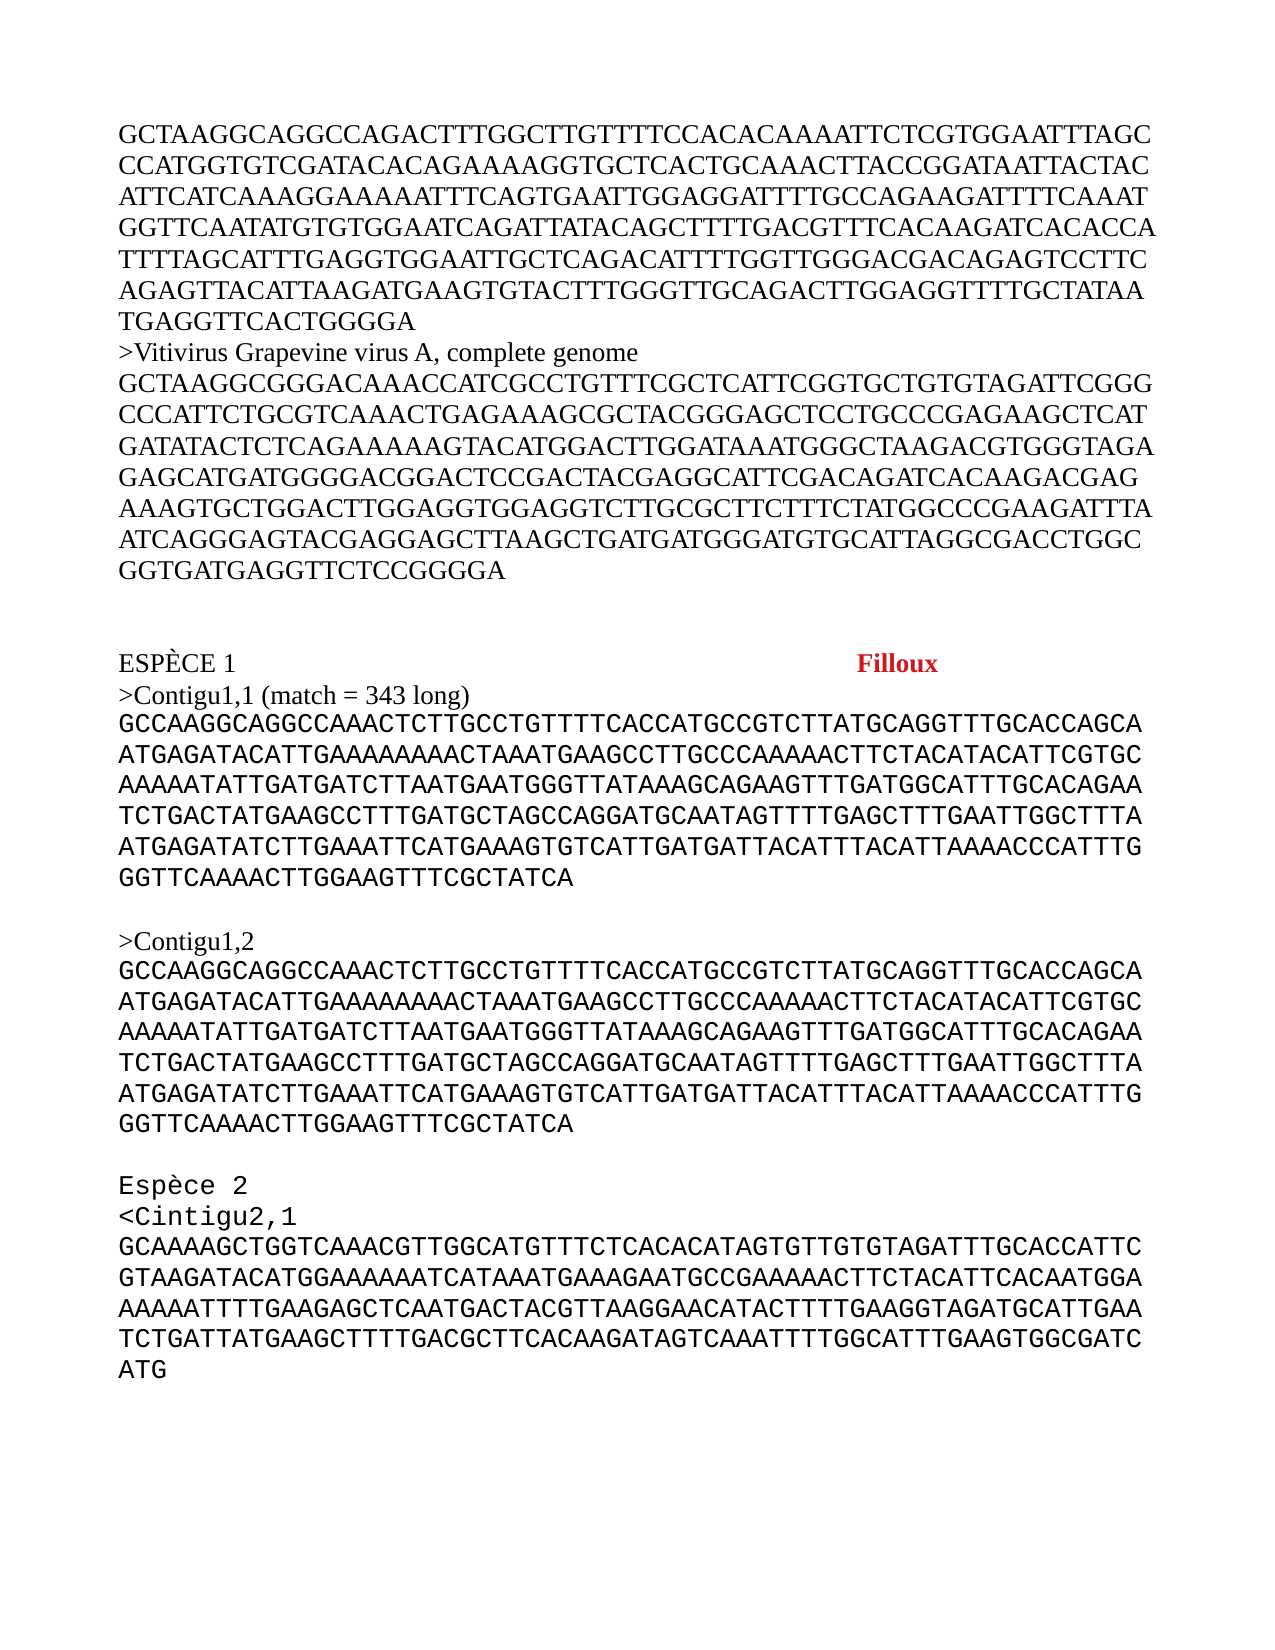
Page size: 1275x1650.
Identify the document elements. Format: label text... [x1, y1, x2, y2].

text GCCAAGGCAGGCCAAACTCTTGCCTGTTTTCACCATGCCGTCTTATGCAGGTTTGCACCAGCAATGAGATACATTGAAAAAAAACTAAATGAAGCCTTGCCCAAAAACTTCTACATACATTCGTGCAAAAATATTGATGATCTTAATGAATGGGTTATAAAGCAGAAGTTTGATGGCATTTGCACAGAATCTGACTATGAAGCCTTTGATGCTAGCCAGGATGCAATAGTTTTGAGCTTTGAATTGGCTTTAATGAGATATCTTGAAATTCATGAAAGTGTCATTGATGATTACATTTACATTAAAACCCATTTGGGTTCAAAACTTGGAAGTTTCGCTATCA [118, 710, 1157, 894]
text >Vitivirus Grapevine virus A, complete genome [118, 336, 1157, 367]
text >Contigu1,1 (match = 343 long) [118, 679, 1157, 710]
text Espèce 2 [118, 1172, 1157, 1202]
text GCTAAGGCAGGCCAGACTTTGGCTTGTTTTCCACACAAAATTCTCGTGGAATTTAGCCCATGGTGTCGATACACAGAAAAGGTGCTCACTGCAAACTTACCGGATAATTACTACATTCATCAAAGGAAAAATTTCAGTGAATTGGAGGATTTTGCCAGAAGATTTTCAAATGGTTCAATATGTGTGGAATCAGATTATACAGCTTTTGACGTTTCACAAGATCACACCATTTTAGCATTTGAGGTGGAATTGCTCAGACATTTTGGTTGGGACGACAGAGTCCTTCAGAGTTACATTAAGATGAAGTGTACTTTGGGTTGCAGACTTGGAGGTTTTGCTATAATGAGGTTCACTGGGGA [118, 118, 1157, 336]
text GCTAAGGCGGGACAAACCATCGCCTGTTTCGCTCATTCGGTGCTGTGTAGATTCGGGCCCATTCTGCGTCAAACTGAGAAAGCGCTACGGGAGCTCCTGCCCGAGAAGCTCATGATATACTCTCAGAAAAAGTACATGGACTTGGATAAATGGGCTAAGACGTGGGTAGAGAGCATGATGGGGACGGACTCCGACTACGAGGCATTCGACAGATCACAAGACGAGAAAGTGCTGGACTTGGAGGTGGAGGTCTTGCGCTTCTTTCTATGGCCCGAAGATTTAATCAGGGAGTACGAGGAGCTTAAGCTGATGATGGGATGTGCATTAGGCGACCTGGCGGTGATGAGGTTCTCCGGGGA [118, 367, 1157, 585]
text <Cintigu2,1 [118, 1202, 1157, 1233]
text GCCAAGGCAGGCCAAACTCTTGCCTGTTTTCACCATGCCGTCTTATGCAGGTTTGCACCAGCAATGAGATACATTGAAAAAAAACTAAATGAAGCCTTGCCCAAAAACTTCTACATACATTCGTGCAAAAATATTGATGATCTTAATGAATGGGTTATAAAGCAGAAGTTTGATGGCATTTGCACAGAATCTGACTATGAAGCCTTTGATGCTAGCCAGGATGCAATAGTTTTGAGCTTTGAATTGGCTTTAATGAGATATCTTGAAATTCATGAAAGTGTCATTGATGATTACATTTACATTAAAACCCATTTGGGTTCAAAACTTGGAAGTTTCGCTATCA [118, 957, 1157, 1141]
text ESPÈCE 1 Filloux [118, 648, 1157, 679]
text >Contigu1,2 [118, 925, 1157, 957]
text GCAAAAGCTGGTCAAACGTTGGCATGTTTCTCACACATAGTGTTGTGTAGATTTGCACCATTCGTAAGATACATGGAAAAAATCATAAATGAAAGAATGCCGAAAAACTTCTACATTCACAATGGAAAAAATTTTGAAGAGCTCAATGACTACGTTAAGGAACATACTTTTGAAGGTAGATGCATTGAATCTGATTATGAAGCTTTTGACGCTTCACAAGATAGTCAAATTTTGGCATTTGAAGTGGCGATCATG [118, 1233, 1157, 1387]
